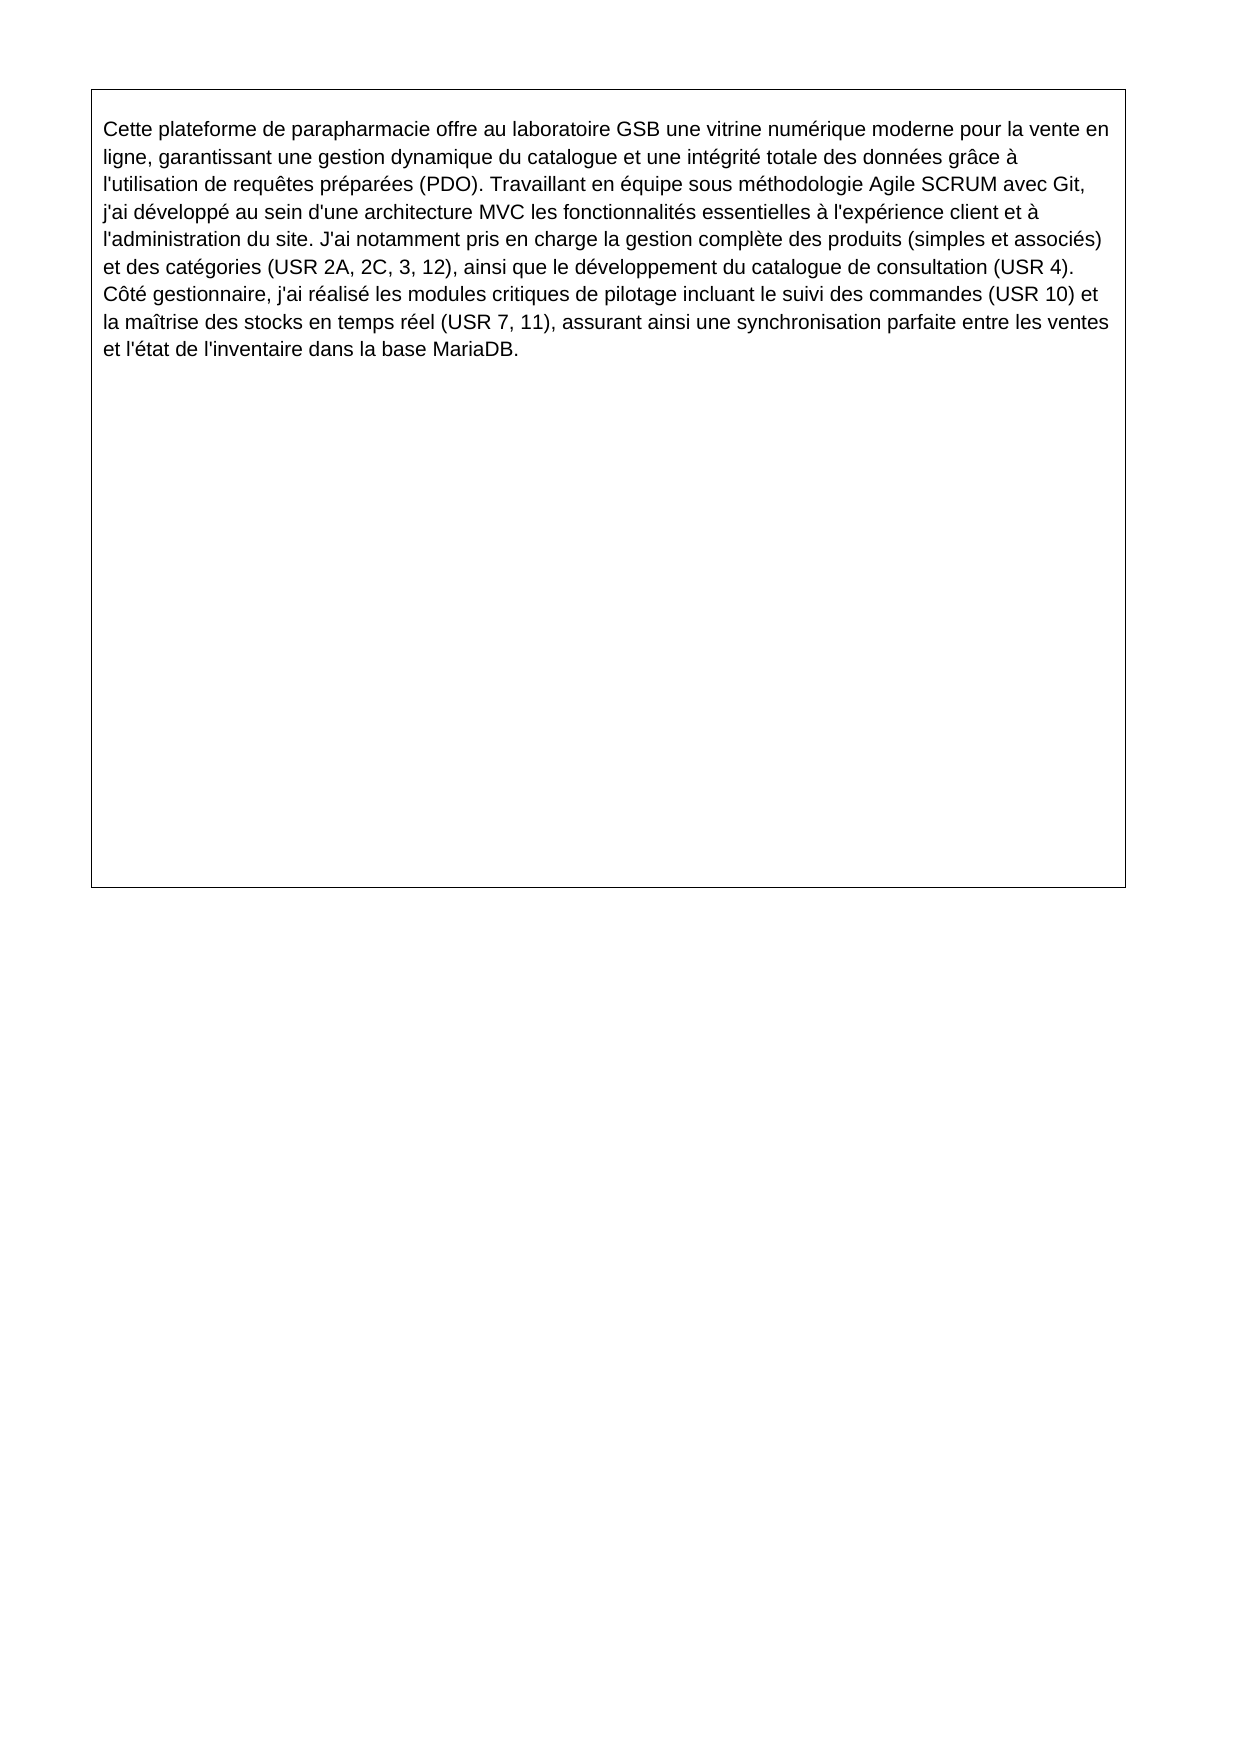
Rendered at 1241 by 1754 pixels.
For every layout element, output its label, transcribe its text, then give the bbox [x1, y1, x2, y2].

table_cell Descriptif de la réalisation professionnelle, y compris les productions réalisées et schémas explicatifs Descriptif Le projet consiste à développer une plateforme de parapharmacie pour le laboratoire Galaxy Swiss Bourdin (GSB), conçue comme une vitrine numérique moderne dédiée à la vente de produits de santé et de bien-être. L’application centralise un catalogue dynamique (Cheveux, Forme, Protection Solaire) fournissant des détails précis par article, tels que la marque, le stock en temps réel et les avis clients. Pour assurer une maintenance évolutive et une séparation claire entre la logique métier et l'interface utilisateur, la solution s'appuie sur une architecture MVC (Modèle-Vue-Contrôleur). Besoin L'application permet aux utilisateurs de naviguer par catégorie, de consulter des fiches produits enrichies de suggestions personnalisées et de gérer un panier virtuel. Une fois authentifié, le client peut valider ses achats, dont les détails sont archivés en base de données et liés à son profil personnel. Parallèlement, une interface d'administration sécurisée offre des outils de supervision de l'activité et de gestion du catalogue. Sur le plan technique, l'intégrité et la sécurité du système sont assurées par l'usage de requêtes préparées (PDO) et une gestion rigoureuse des relations entre produits, catégories et commandes. Environnement Utilisation de Git, PHP, MariaDB, JavaScript, HTML , architecture MVC et CSS Démarche suivie En équipe : Nous avons travailler en équipe sous la méthode Agile SCRUM avec Git Travail réalisé dans l’équipe : USR2A – Gestion produit simple USR2C – Gestion produit associé USR3 – Gestion Catégorie USR4 – Consulter liste Produits USR7 – Gestion stock Produit simple USR10 – Gestion des commandes USR11 – Gestion des stocks USR12 – Ajout modification de produit Bilan Cette plateforme de parapharmacie offre au laboratoire GSB une vitrine numérique moderne pour la vente en ligne, garantissant une gestion dynamique du catalogue et une intégrité totale des données grâce à l'utilisation de requêtes préparées (PDO). Travaillant en équipe sous méthodologie Agile SCRUM avec Git, j'ai développé au sein d'une architecture MVC les fonctionnalités essentielles à l'expérience client et à l'administration du site. J'ai notamment pris en charge la gestion complète des produits (simples et associés) et des catégories (USR 2A, 2C, 3, 12), ainsi que le développement du catalogue de consultation (USR 4). Côté gestionnaire, j'ai réalisé les modules critiques de pilotage incluant le suivi des commandes (USR 10) et la maîtrise des stocks en temps réel (USR 7, 11), assurant ainsi une synchronisation parfaite entre les ventes et l'état de l'inventaire dans la base MariaDB. [92, 90, 1125, 887]
